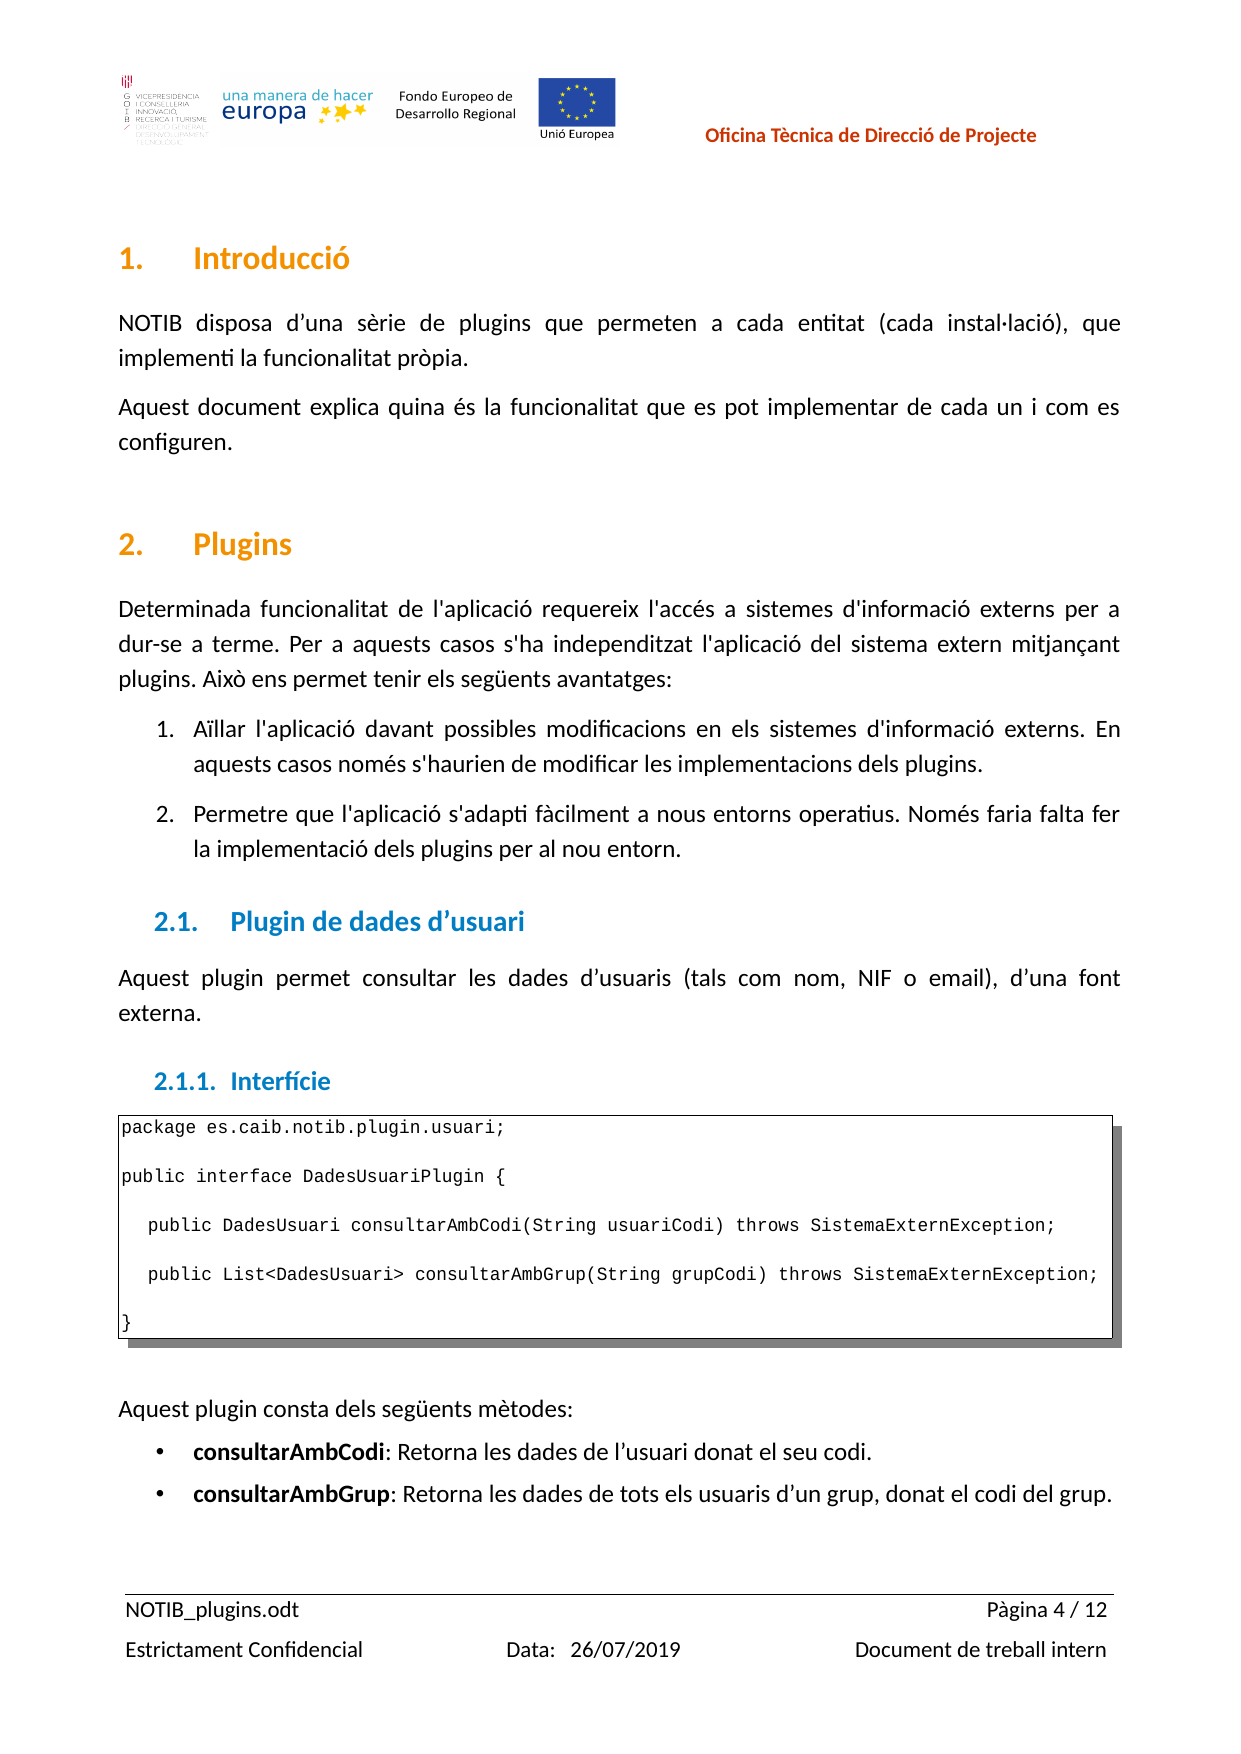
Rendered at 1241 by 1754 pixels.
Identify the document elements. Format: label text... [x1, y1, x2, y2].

text Aquest plugin consta dels següents mètodes: [118, 1393, 1122, 1424]
list Permetre que l'aplicació s'adapti fàcilment a nous entorns operatius. Només faria falta fer la implementació dels plugins per al nou entorn. [156, 798, 1122, 863]
text public interface DadesUsuariPlugin { [119, 1164, 1112, 1188]
subtitle Plugins [118, 523, 1122, 564]
text Aquest document explica quina és la funcionalitat que es pot implementar de cada un i com es configuren. [118, 392, 1122, 457]
text public DadesUsuari consultarAmbCodi(String usuariCodi) throws SistemaExternException; [119, 1213, 1112, 1237]
subtitle Introducció [118, 237, 1122, 277]
text NOTIB disposa d’una sèrie de plugins que permeten a cada entitat (cada instal·lació), que implementi la funcionalitat pròpia. [118, 307, 1122, 372]
picture [118, 73, 213, 147]
text Aquest plugin permet consultar les dades d’usuaris (tals com nom, NIF o email), d’una font externa. [118, 962, 1122, 1028]
text Determinada funcionalitat de l'aplicació requereix l'accés a sistemes d'informació externs per a dur-se a terme. Per a aquests casos s'ha independitzat l'aplicació del sistema extern mitjançant plugins. Això ens permet tenir els següents avantatges: [118, 594, 1122, 694]
subtitle Plugin de dades d’usuari [153, 903, 1122, 939]
list Aïllar l'aplicació davant possibles modificacions en els sistemes d'informació externs. En aquests casos només s'haurien de modificar les implementacions dels plugins. [156, 713, 1122, 779]
picture [219, 73, 621, 147]
text package es.caib.notib.plugin.usuari; [119, 1116, 1112, 1139]
list consultarAmbCodi: Retorna les dades de l’usuari donat el seu codi. [156, 1436, 1122, 1466]
subtitle Interfície [153, 1064, 1122, 1098]
text public List<DadesUsuari> consultarAmbGrup(String grupCodi) throws SistemaExternException; [119, 1262, 1112, 1286]
text } [119, 1310, 1112, 1338]
list consultarAmbGrup: Retorna les dades de tots els usuaris d’un grup, donat el codi del grup. [156, 1478, 1122, 1508]
